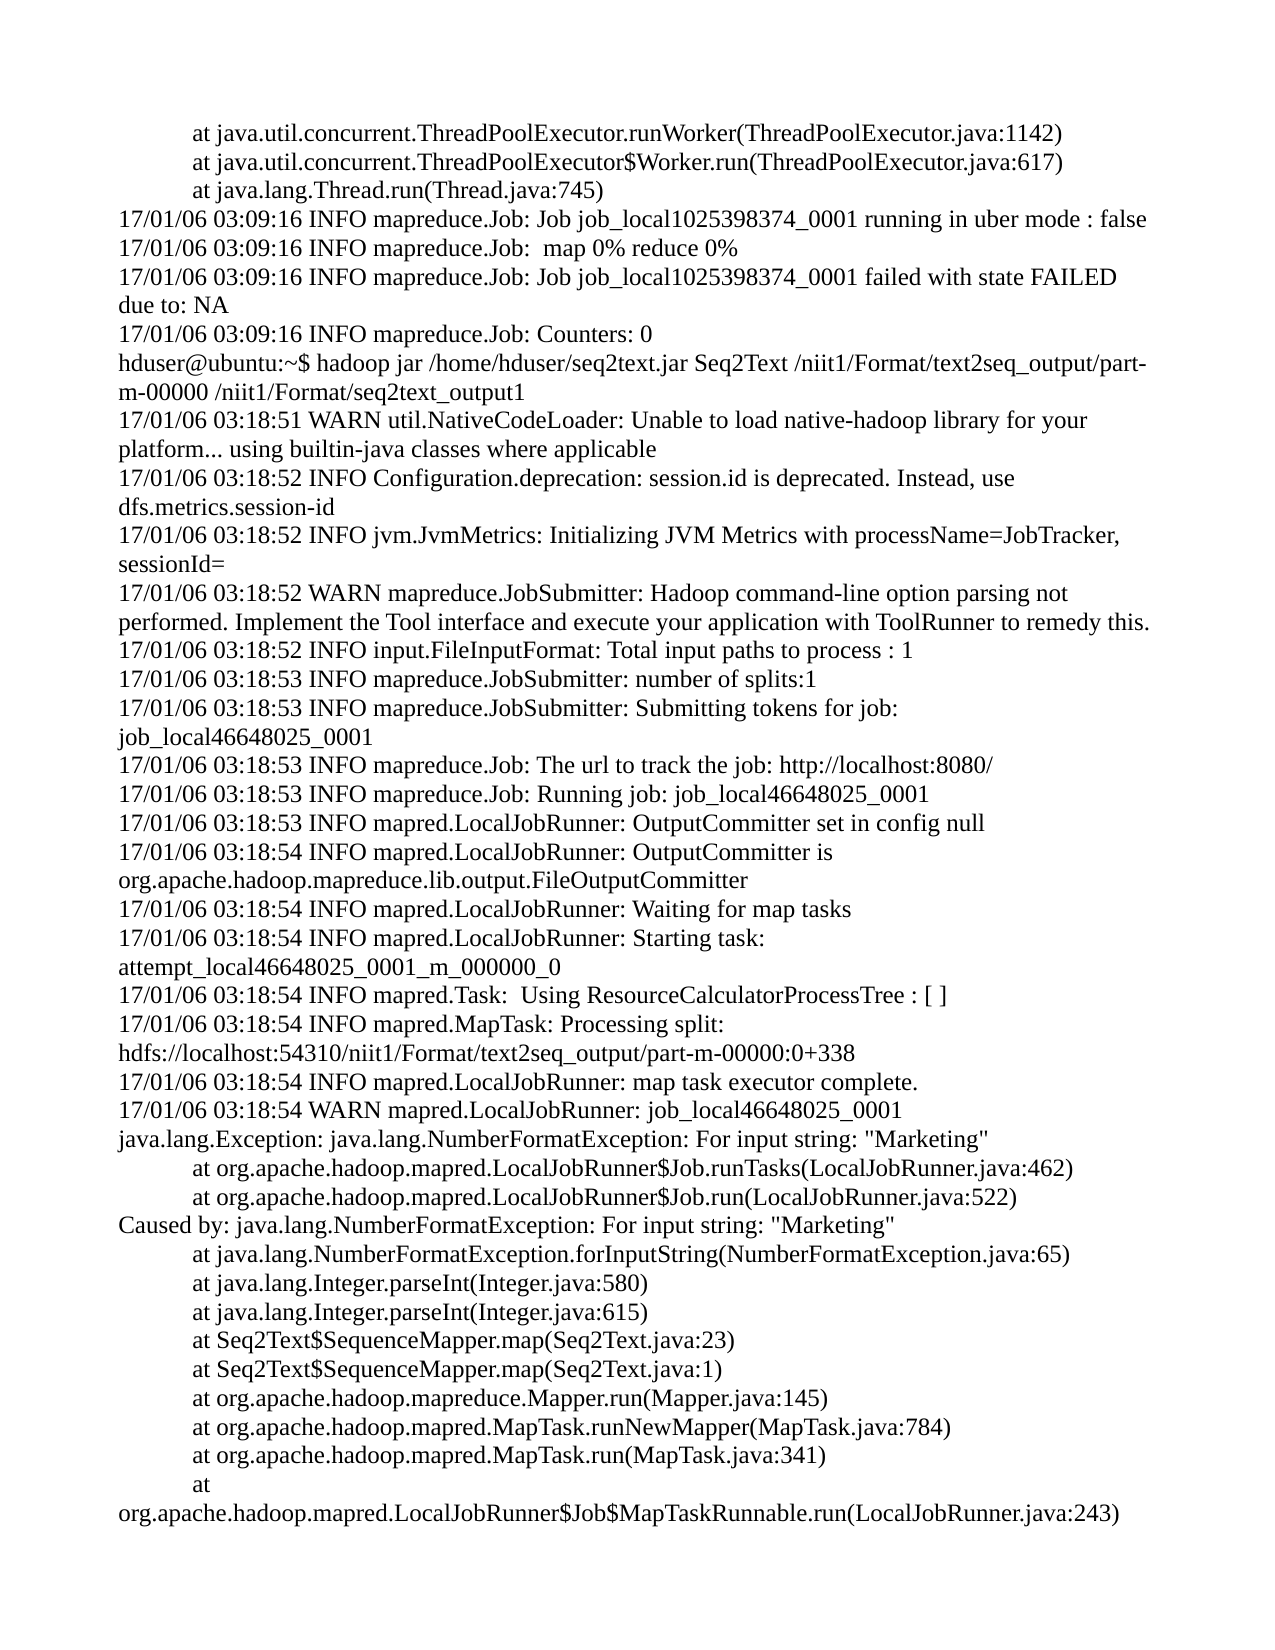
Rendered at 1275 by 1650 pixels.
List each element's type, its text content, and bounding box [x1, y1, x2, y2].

text 17/01/06 03:18:54 INFO mapred.Task: Using ResourceCalculatorProcessTree : [ ] [118, 981, 1157, 1009]
text 17/01/06 03:18:53 INFO mapreduce.Job: Running job: job_local46648025_0001 [118, 779, 1157, 808]
text at java.lang.Thread.run(Thread.java:745) [118, 176, 1157, 204]
text at org.apache.hadoop.mapred.LocalJobRunner$Job$MapTaskRunnable.run(LocalJobRunner.java:243) [118, 1469, 1157, 1527]
text at org.apache.hadoop.mapred.MapTask.run(MapTask.java:341) [118, 1441, 1157, 1469]
text 17/01/06 03:18:52 INFO input.FileInputFormat: Total input paths to process : 1 [118, 636, 1157, 664]
text 17/01/06 03:18:53 INFO mapred.LocalJobRunner: OutputCommitter set in config null [118, 808, 1157, 837]
text 17/01/06 03:18:52 INFO jvm.JvmMetrics: Initializing JVM Metrics with processName=JobTracker, sessionId= [118, 521, 1157, 578]
text at org.apache.hadoop.mapred.LocalJobRunner$Job.runTasks(LocalJobRunner.java:462) [118, 1153, 1157, 1182]
text hduser@ubuntu:~$ hadoop jar /home/hduser/seq2text.jar Seq2Text /niit1/Format/text2seq_output/part-m-00000 /niit1/Format/seq2text_output1 [118, 348, 1157, 406]
text java.lang.Exception: java.lang.NumberFormatException: For input string: "Marketing" [118, 1124, 1157, 1153]
text 17/01/06 03:09:16 INFO mapreduce.Job: Job job_local1025398374_0001 running in uber mode : false [118, 204, 1157, 233]
text at java.util.concurrent.ThreadPoolExecutor.runWorker(ThreadPoolExecutor.java:1142) [118, 118, 1157, 147]
text 17/01/06 03:18:54 WARN mapred.LocalJobRunner: job_local46648025_0001 [118, 1096, 1157, 1124]
text 17/01/06 03:09:16 INFO mapreduce.Job: Counters: 0 [118, 319, 1157, 348]
text at org.apache.hadoop.mapreduce.Mapper.run(Mapper.java:145) [118, 1383, 1157, 1412]
text 17/01/06 03:18:52 WARN mapreduce.JobSubmitter: Hadoop command-line option parsing not performed. Implement the Tool interface and execute your application with ToolRunner to remedy this. [118, 578, 1157, 636]
text at org.apache.hadoop.mapred.MapTask.runNewMapper(MapTask.java:784) [118, 1412, 1157, 1441]
text at org.apache.hadoop.mapred.LocalJobRunner$Job.run(LocalJobRunner.java:522) [118, 1182, 1157, 1211]
text at Seq2Text$SequenceMapper.map(Seq2Text.java:1) [118, 1354, 1157, 1383]
text 17/01/06 03:18:54 INFO mapred.LocalJobRunner: Starting task: attempt_local46648025_0001_m_000000_0 [118, 923, 1157, 981]
text at java.util.concurrent.ThreadPoolExecutor$Worker.run(ThreadPoolExecutor.java:617) [118, 147, 1157, 176]
text at java.lang.NumberFormatException.forInputString(NumberFormatException.java:65) [118, 1239, 1157, 1268]
text 17/01/06 03:18:54 INFO mapred.LocalJobRunner: Waiting for map tasks [118, 894, 1157, 923]
text at java.lang.Integer.parseInt(Integer.java:580) [118, 1268, 1157, 1297]
text 17/01/06 03:18:52 INFO Configuration.deprecation: session.id is deprecated. Instead, use dfs.metrics.session-id [118, 463, 1157, 521]
text 17/01/06 03:09:16 INFO mapreduce.Job: Job job_local1025398374_0001 failed with state FAILED due to: NA [118, 262, 1157, 319]
text 17/01/06 03:18:54 INFO mapred.MapTask: Processing split: hdfs://localhost:54310/niit1/Format/text2seq_output/part-m-00000:0+338 [118, 1009, 1157, 1067]
text Caused by: java.lang.NumberFormatException: For input string: "Marketing" [118, 1211, 1157, 1239]
text 17/01/06 03:18:51 WARN util.NativeCodeLoader: Unable to load native-hadoop library for your platform... using builtin-java classes where applicable [118, 406, 1157, 463]
text 17/01/06 03:18:53 INFO mapreduce.JobSubmitter: number of splits:1 [118, 664, 1157, 693]
text 17/01/06 03:18:53 INFO mapreduce.Job: The url to track the job: http://localhost:8080/ [118, 751, 1157, 779]
text 17/01/06 03:18:54 INFO mapred.LocalJobRunner: OutputCommitter is org.apache.hadoop.mapreduce.lib.output.FileOutputCommitter [118, 837, 1157, 894]
text 17/01/06 03:18:54 INFO mapred.LocalJobRunner: map task executor complete. [118, 1067, 1157, 1096]
text at java.lang.Integer.parseInt(Integer.java:615) [118, 1297, 1157, 1326]
text 17/01/06 03:18:53 INFO mapreduce.JobSubmitter: Submitting tokens for job: job_local46648025_0001 [118, 693, 1157, 751]
text 17/01/06 03:09:16 INFO mapreduce.Job: map 0% reduce 0% [118, 233, 1157, 262]
text at Seq2Text$SequenceMapper.map(Seq2Text.java:23) [118, 1326, 1157, 1354]
